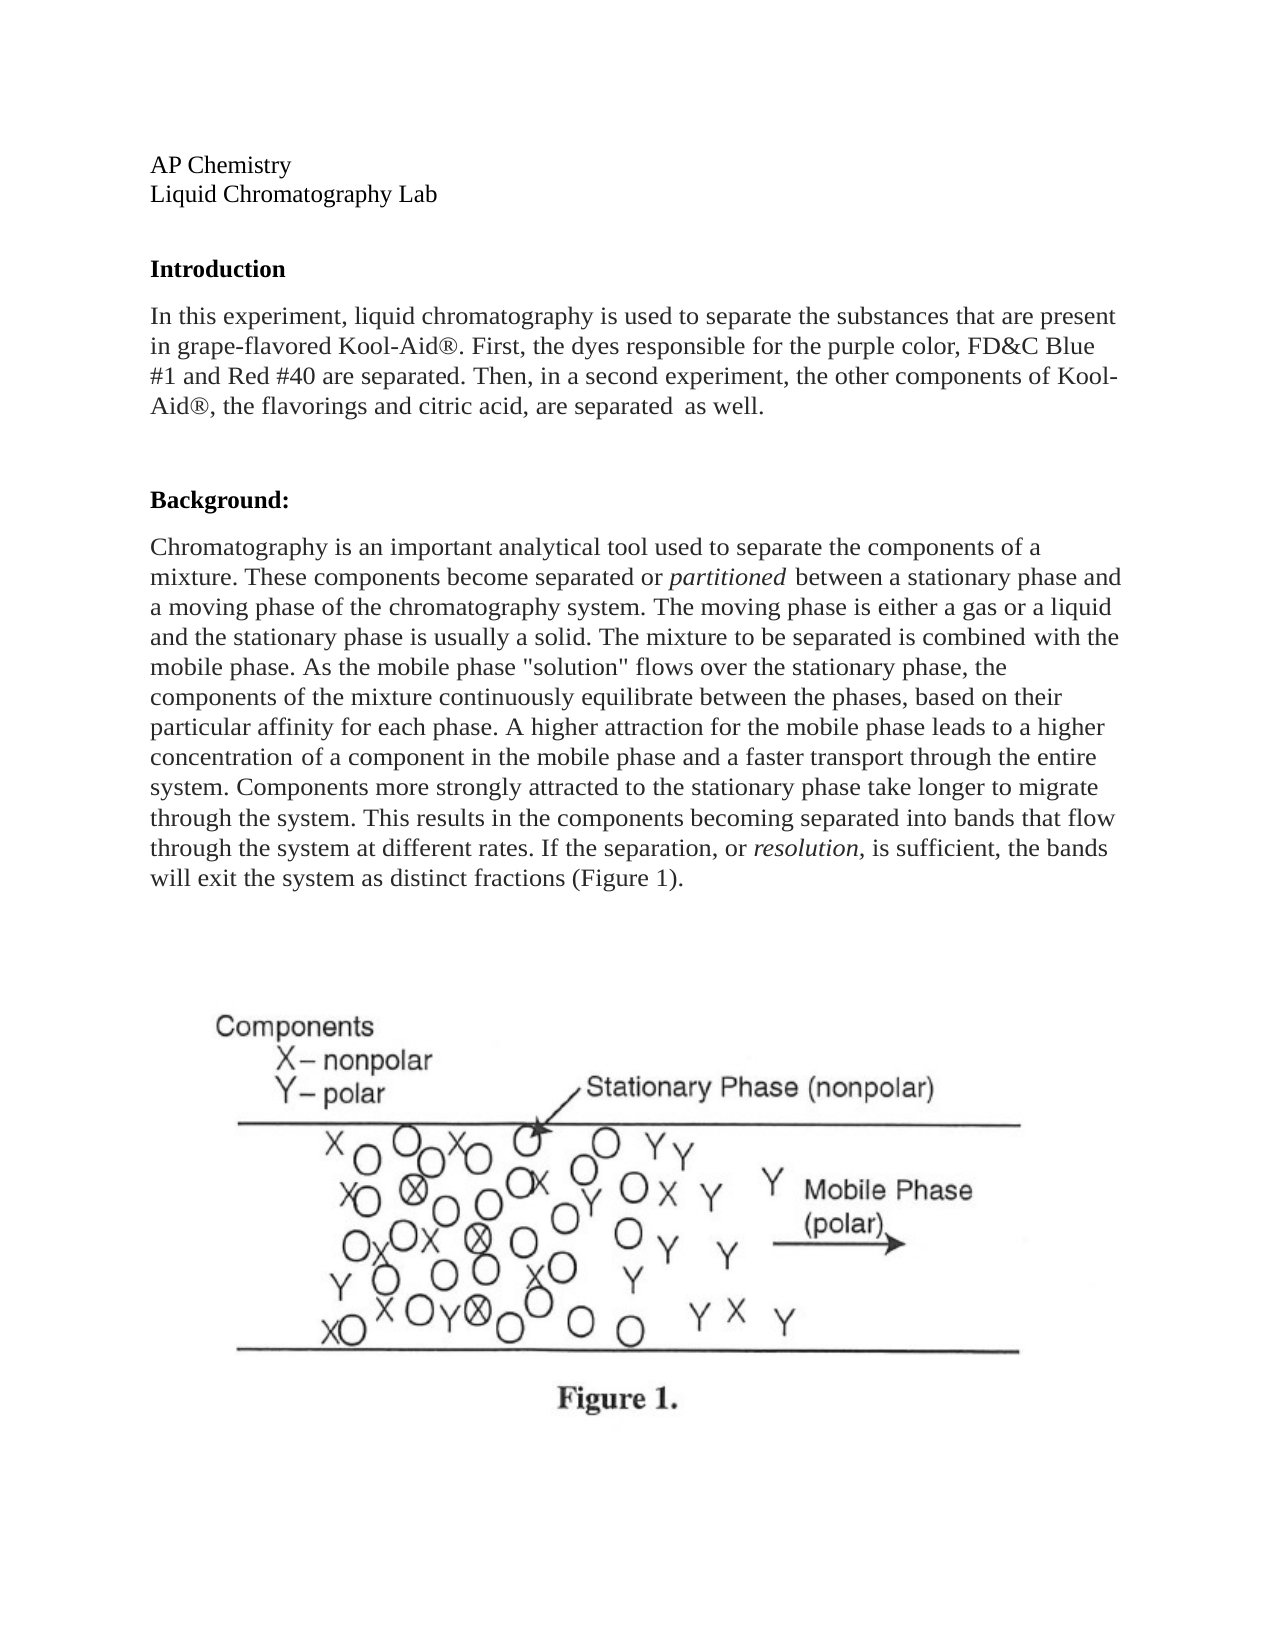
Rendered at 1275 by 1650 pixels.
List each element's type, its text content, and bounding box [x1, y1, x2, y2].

text Introduction [150, 254, 1125, 283]
text AP Chemistry [150, 150, 1125, 179]
text Chromatography is an important analytical tool used to separate the components of a mixture. These components become separated or partitioned between a stationary phase and a moving phase of the chromatography system. The moving phase is either a gas or a liquid and the stationary phase is usually a solid. The mixture to be separated is combined with the mobile phase. As the mobile phase "solution" flows over the stationary phase, the components of the mixture continuously equilibrate between the phases, based on their particular affinity for each phase. A higher attraction for the mobile phase leads to a higher concentration of a component in the mobile phase and a faster transport through the entire system. Components more strongly attracted to the stationary phase take longer to migrate through the system. This results in the components becoming separated into bands that flow through the system at different rates. If the separation, or resolution, is sufficient, the bands will exit the system as distinct fractions (Figure 1). [150, 532, 1125, 892]
text In this experiment, liquid chromatography is used to separate the substances that are present in grape-flavored Kool-Aid®. First, the dyes responsible for the purple color, FD&C Blue #1 and Red #40 are separated. Then, in a second experiment, the other components of Kool-Aid®, the flavorings and citric acid, are separated as well. [150, 301, 1125, 420]
text Background: [150, 485, 1125, 514]
text Liquid Chromatography Lab [150, 179, 1125, 207]
